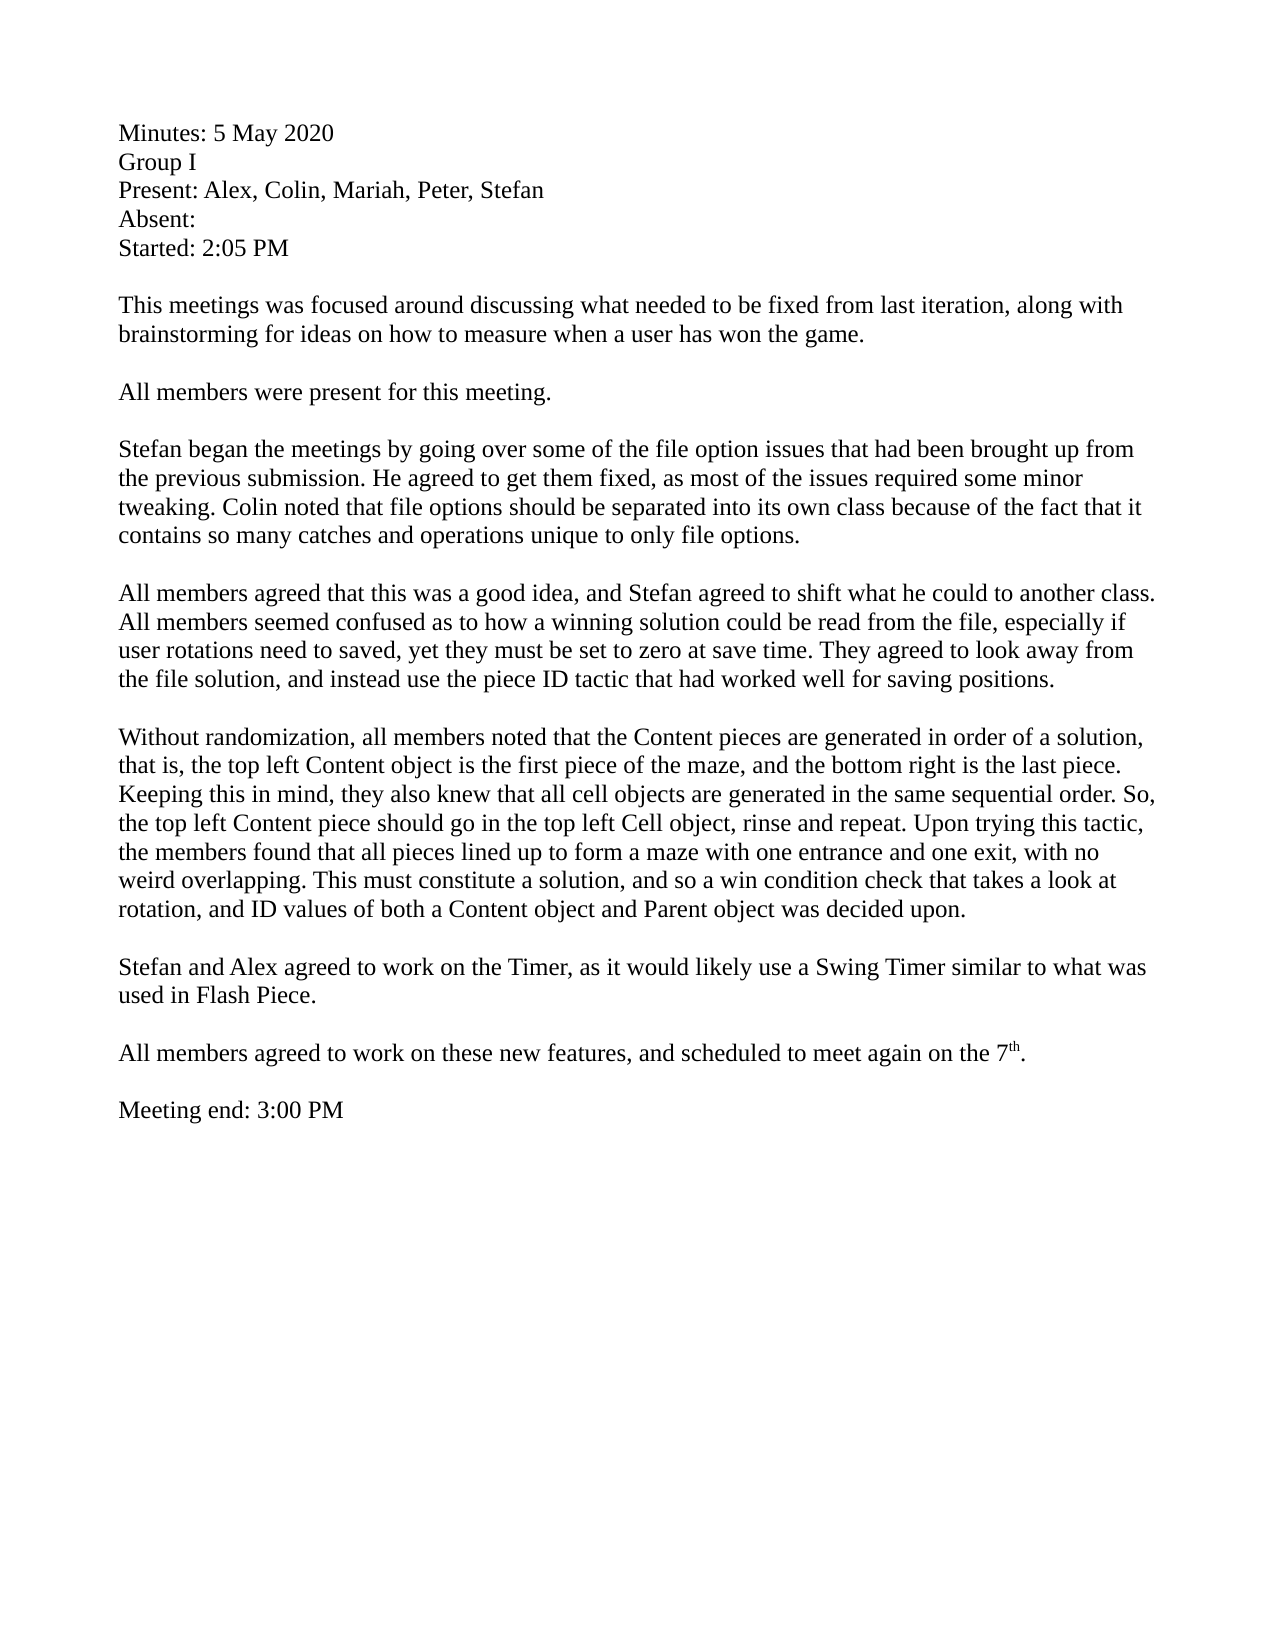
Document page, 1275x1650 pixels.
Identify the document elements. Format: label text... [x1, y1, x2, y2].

text Without randomization, all members noted that the Content pieces are generated in order of a solution, that is, the top left Content object is the first piece of the maze, and the bottom right is the last piece. Keeping this in mind, they also knew that all cell objects are generated in the same sequential order. So, the top left Content piece should go in the top left Cell object, rinse and repeat. Upon trying this tactic, the members found that all pieces lined up to form a maze with one entrance and one exit, with no weird overlapping. This must constitute a solution, and so a win condition check that takes a look at rotation, and ID values of both a Content object and Parent object was decided upon. [118, 722, 1157, 923]
text All members were present for this meeting. [118, 377, 1157, 406]
text Minutes: 5 May 2020 [118, 118, 1157, 147]
text Started: 2:05 PM [118, 233, 1157, 262]
text All members agreed to work on these new features, and scheduled to meet again on the 7th. [118, 1038, 1157, 1067]
text Present: Alex, Colin, Mariah, Peter, Stefan [118, 176, 1157, 204]
text This meetings was focused around discussing what needed to be fixed from last iteration, along with brainstorming for ideas on how to measure when a user has won the game. [118, 291, 1157, 348]
text All members agreed that this was a good idea, and Stefan agreed to shift what he could to another class. All members seemed confused as to how a winning solution could be read from the file, especially if user rotations need to saved, yet they must be set to zero at save time. They agreed to look away from the file solution, and instead use the piece ID tactic that had worked well for saving positions. [118, 578, 1157, 693]
text Meeting end: 3:00 PM [118, 1096, 1157, 1124]
text Group I [118, 147, 1157, 176]
text Stefan and Alex agreed to work on the Timer, as it would likely use a Swing Timer similar to what was used in Flash Piece. [118, 952, 1157, 1009]
text Stefan began the meetings by going over some of the file option issues that had been brought up from the previous submission. He agreed to get them fixed, as most of the issues required some minor tweaking. Colin noted that file options should be separated into its own class because of the fact that it contains so many catches and operations unique to only file options. [118, 434, 1157, 549]
text Absent: [118, 204, 1157, 233]
